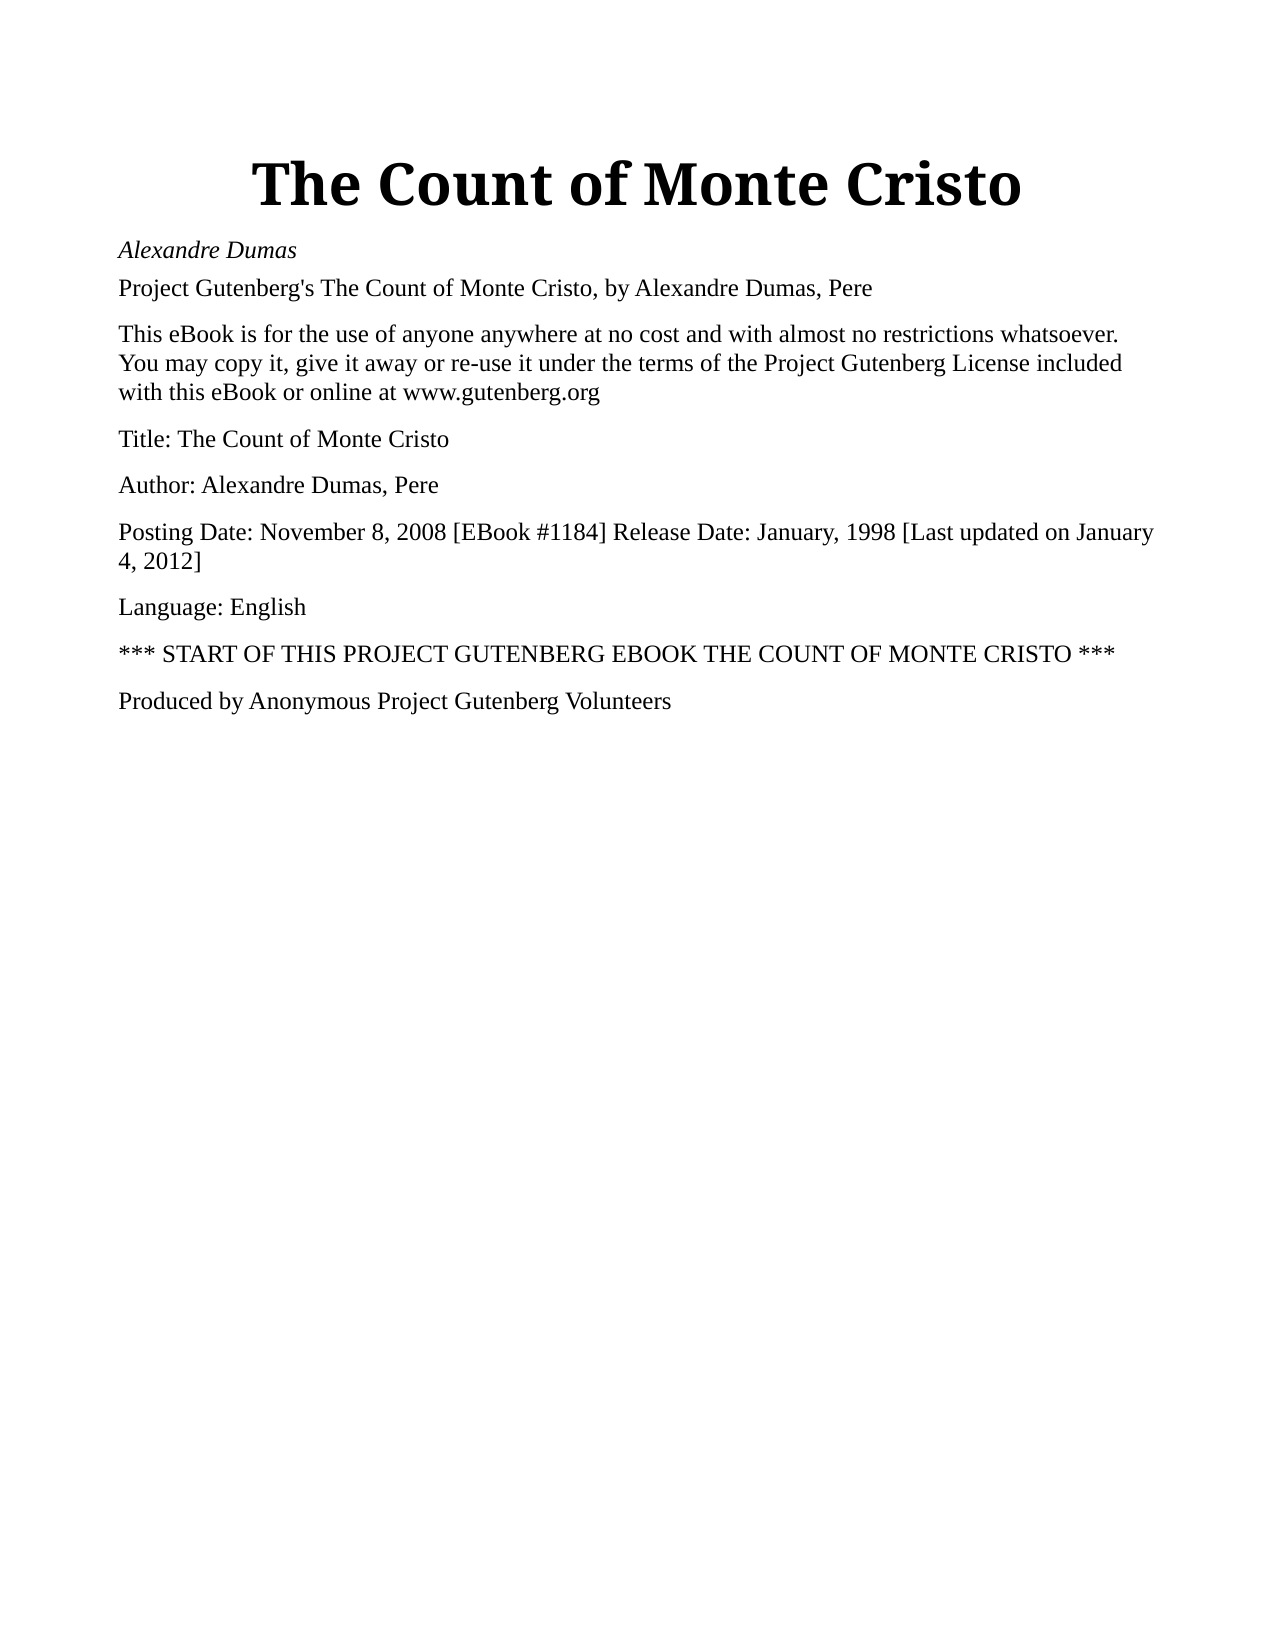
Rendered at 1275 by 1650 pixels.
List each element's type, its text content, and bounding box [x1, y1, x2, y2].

title The Count of Monte Cristo [118, 143, 1157, 223]
text Posting Date: November 8, 2008 [EBook #1184] Release Date: January, 1998 [Last updated on January 4, 2012] [118, 517, 1157, 574]
text Language: English [118, 592, 1157, 621]
text Produced by Anonymous Project Gutenberg Volunteers [118, 686, 1157, 714]
text This eBook is for the use of anyone anywhere at no cost and with almost no restrictions whatsoever. You may copy it, give it away or re-use it under the terms of the Project Gutenberg License included with this eBook or online at www.gutenberg.org [118, 319, 1157, 406]
text Project Gutenberg's The Count of Monte Cristo, by Alexandre Dumas, Pere [118, 273, 1157, 302]
text Author: Alexandre Dumas, Pere [118, 470, 1157, 499]
text Title: The Count of Monte Cristo [118, 424, 1157, 452]
text *** START OF THIS PROJECT GUTENBERG EBOOK THE COUNT OF MONTE CRISTO *** [118, 639, 1157, 668]
text Alexandre Dumas [118, 235, 1157, 264]
